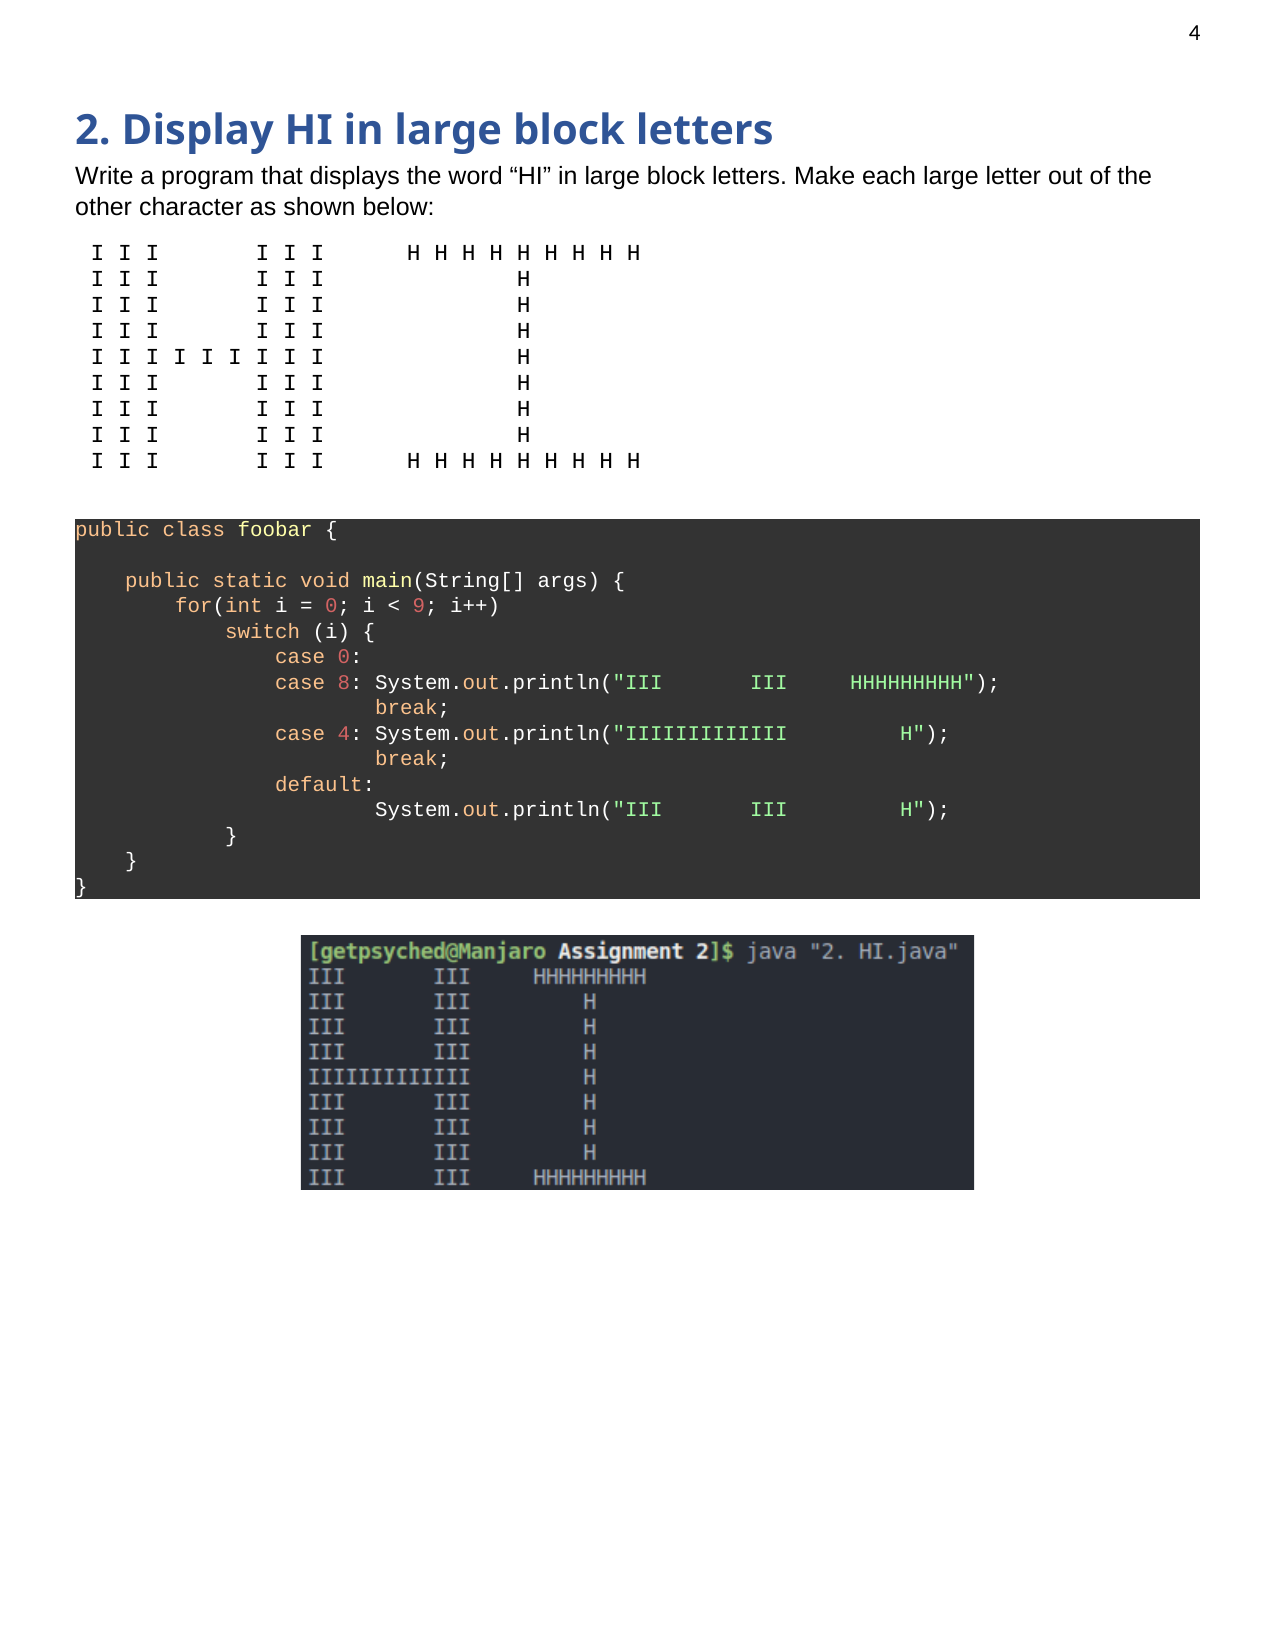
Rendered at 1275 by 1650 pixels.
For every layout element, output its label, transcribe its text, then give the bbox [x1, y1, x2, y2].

text switch (i) { [75, 621, 1200, 644]
text public class foobar { [75, 519, 1200, 542]
text System.out.println("III III H"); [75, 799, 1200, 823]
text case 4: System.out.println("IIIIIIIIIIIII H"); [75, 723, 1200, 746]
text break; [75, 748, 1200, 772]
text } [75, 876, 1200, 899]
text public static void main(String[] args) { [75, 570, 1200, 593]
subtitle 2. Display HI in large block letters [75, 100, 1200, 157]
text } [75, 825, 1200, 848]
text case 8: System.out.println("III III HHHHHHHHH"); [75, 672, 1200, 695]
text case 0: [75, 646, 1200, 670]
text Write a program that displays the word “HI” in large block letters. Make each large letter out of the other character as shown below: [75, 161, 1200, 221]
text } [75, 850, 1200, 874]
text default: [75, 774, 1200, 797]
picture [300, 935, 975, 1190]
text for(int i = 0; i < 9; i++) [75, 595, 1200, 619]
text break; [75, 697, 1200, 721]
